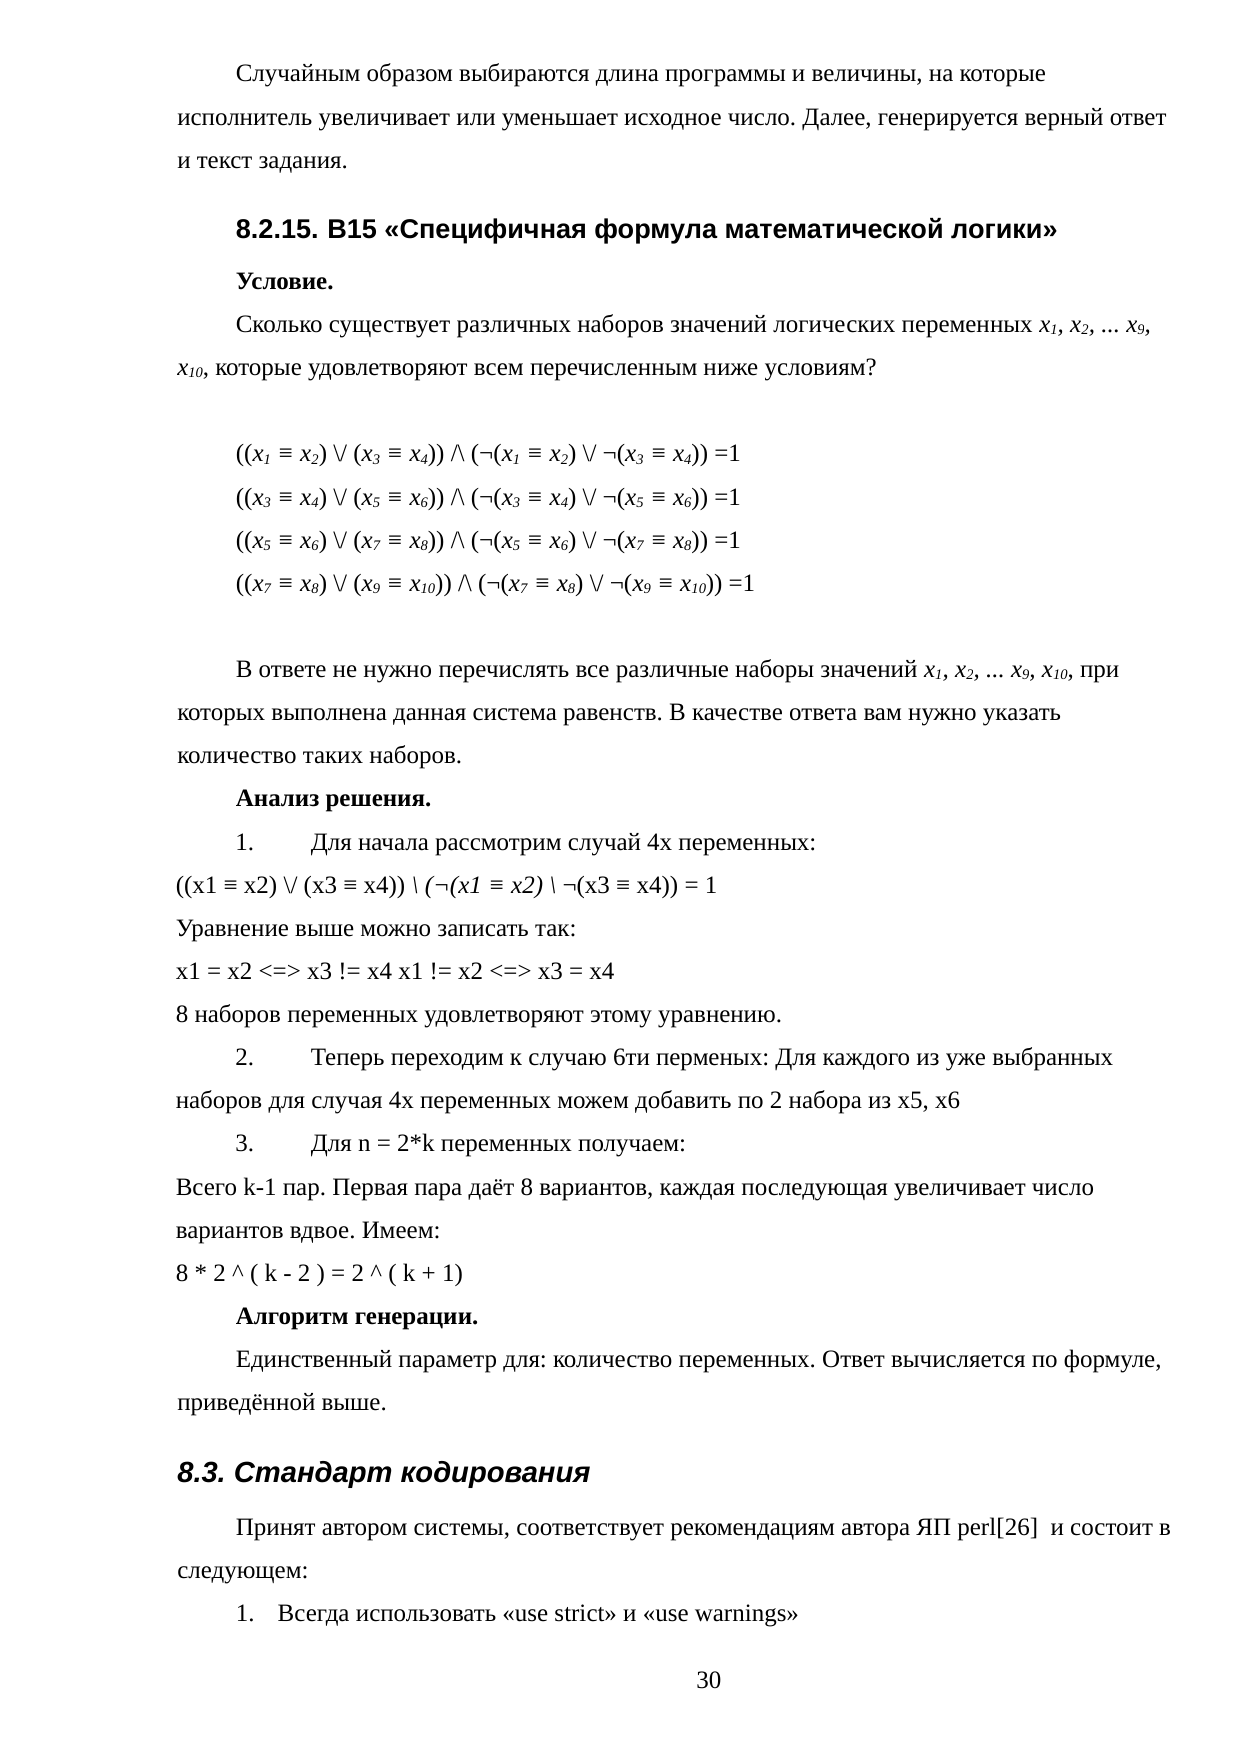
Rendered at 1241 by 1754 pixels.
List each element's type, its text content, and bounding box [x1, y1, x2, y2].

list x1 = x2 <=> x3 != x4 x1 != x2 <=> x3 = x4 [176, 956, 1182, 985]
text Случайным образом выбираются длина программы и величины, на которые исполнитель увеличивает или уменьшает исходное число. Далее, генерируется верный ответ и текст задания. [177, 58, 1182, 173]
text ((x5 ≡ x6) \/ (x7 ≡ x8)) /\ (¬(x5 ≡ x6) \/ ¬(x7 ≡ x8)) =1 [177, 525, 1182, 553]
list Теперь переходим к случаю 6ти перменых: Для каждого из уже выбранных наборов для случая 4х переменных можем добавить по 2 набора из x5, x6 [176, 1042, 1182, 1114]
list Всего k-1 пар. Первая пара даёт 8 вариантов, каждая последующая увеличивает число вариантов вдвое. Имеем: [176, 1172, 1182, 1243]
text ((x7 ≡ x8) \/ (x9 ≡ x10)) /\ (¬(x7 ≡ x8) \/ ¬(x9 ≡ x10)) =1 [177, 568, 1182, 597]
text Анализ решения. [177, 783, 1182, 812]
list Уравнение выше можно записать так: [176, 913, 1182, 942]
text Принят автором системы, соответствует рекомендациям автора ЯП perl[26] и состоит в следующем: [177, 1512, 1182, 1584]
text ((x3 ≡ x4) \/ (x5 ≡ x6)) /\ (¬(x3 ≡ x4) \/ ¬(x5 ≡ x6)) =1 [177, 482, 1182, 510]
list ((x1 ≡ x2) \/ (x3 ≡ x4)) \ (¬(x1 ≡ x2) \ ¬(x3 ≡ x4)) = 1 [176, 870, 1182, 898]
list 8 наборов переменных удовлетворяют этому уравнению. [176, 999, 1182, 1028]
text Алгоритм генерации. [177, 1301, 1182, 1330]
list Всегда использовать «use strict» и «use warnings» [177, 1598, 1182, 1627]
text Условие. [177, 266, 1182, 295]
subtitle B15 «Специфичная формула математической логики» [177, 213, 1182, 244]
text ((x1 ≡ x2) \/ (x3 ≡ x4)) /\ (¬(x1 ≡ x2) \/ ¬(x3 ≡ x4)) =1 [177, 438, 1182, 467]
text Сколько существует различных наборов значений логических переменных x1, x2, ... x9, x10, которые удовлетворяют всем перечисленным ниже условиям? [177, 309, 1182, 381]
list Для n = 2*k переменных получаем: [176, 1128, 1182, 1157]
list Для начала рассмотрим случай 4х переменных: [176, 827, 1182, 855]
text Единственный параметр для: количество переменных. Ответ вычисляется по формуле, приведённой выше. [177, 1344, 1182, 1416]
subtitle 8.3. Стандарт кодирования [177, 1455, 1182, 1489]
list 8 * 2 ^ ( k - 2 ) = 2 ^ ( k + 1) [176, 1258, 1182, 1287]
text В ответе не нужно перечислять все различные наборы значений x1, x2, ... x9, x10, при которых выполнена данная система равенств. В качестве ответа вам нужно указать количество таких наборов. [177, 654, 1182, 769]
